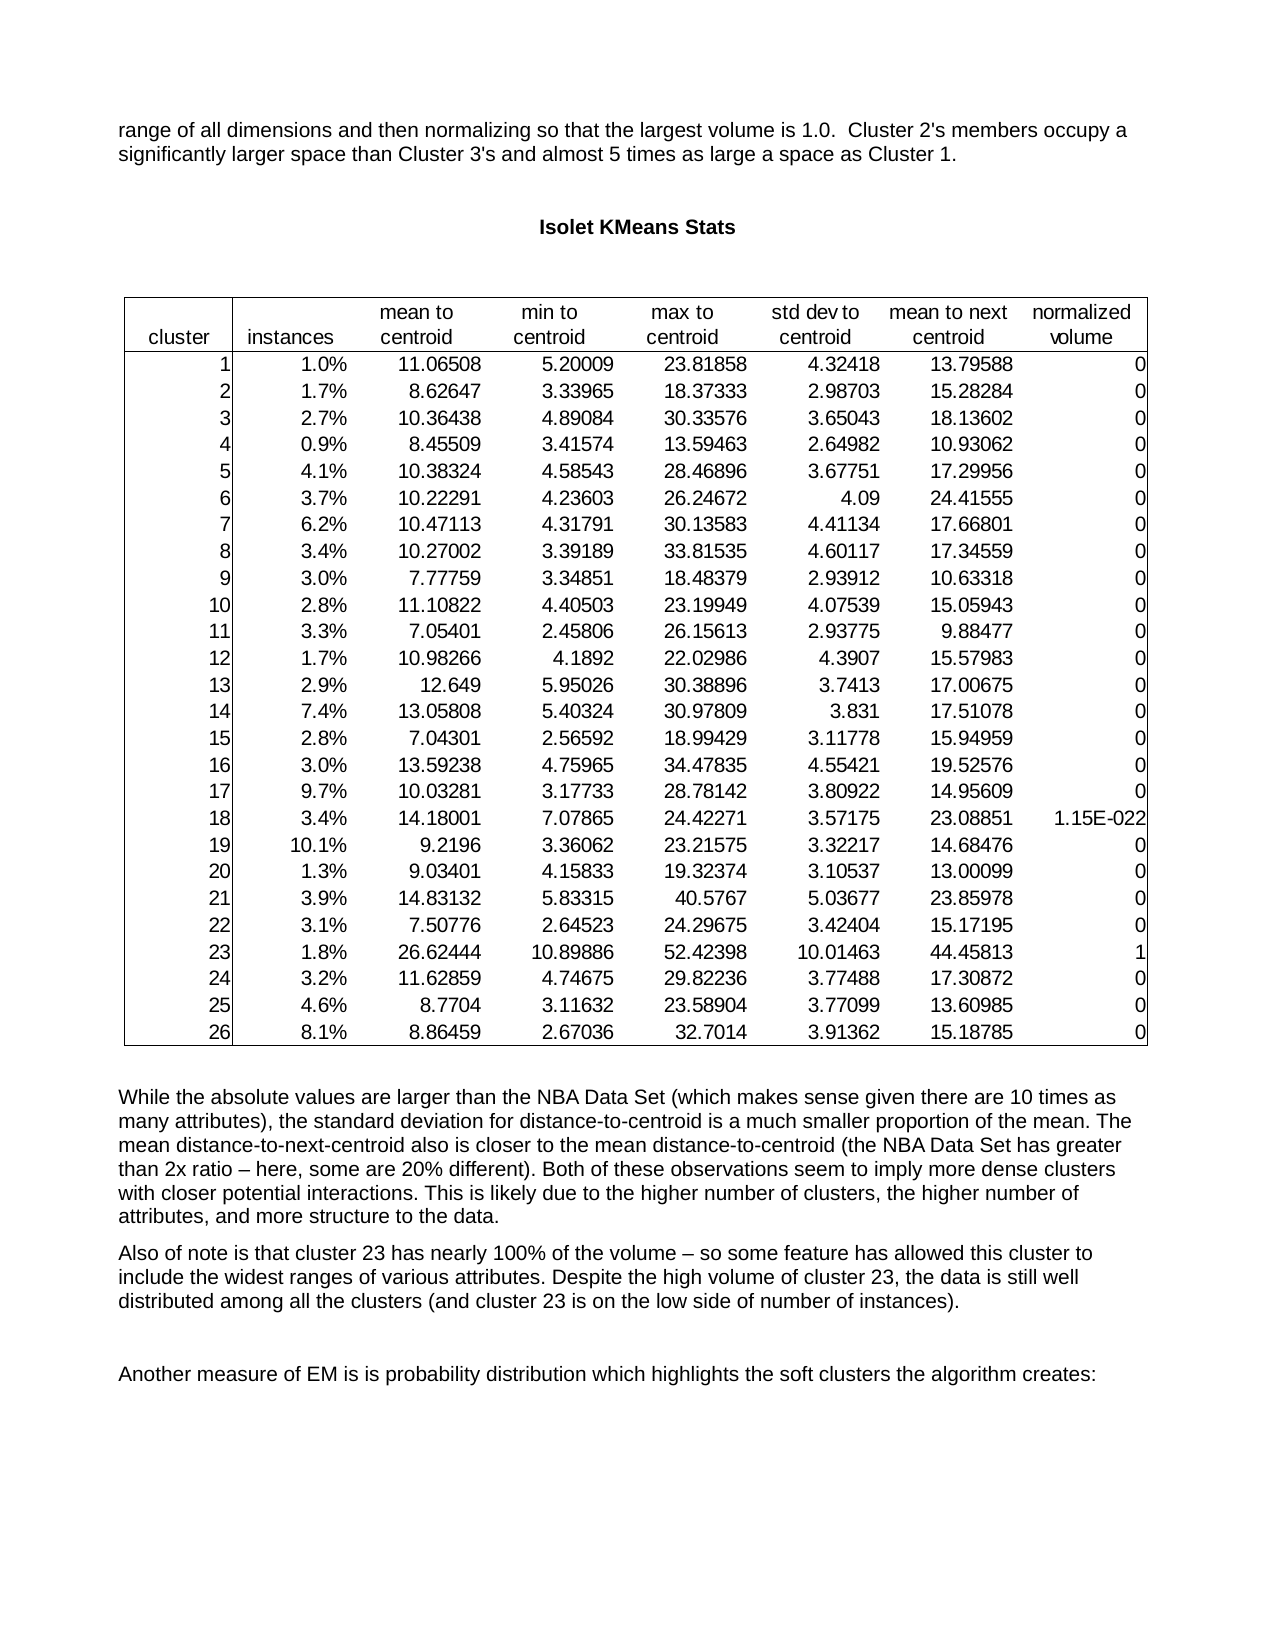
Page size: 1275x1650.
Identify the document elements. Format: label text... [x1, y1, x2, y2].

text While the absolute values are larger than the NBA Data Set (which makes sense given there are 10 times as many attributes), the standard deviation for distance-to-centroid is a much smaller proportion of the mean. The mean distance-to-next-centroid also is closer to the mean distance-to-centroid (the NBA Data Set has greater than 2x ratio – here, some are 20% different). Both of these observations seem to imply more dense clusters with closer potential interactions. This is likely due to the higher number of clusters, the higher number of attributes, and more structure to the data. [118, 1084, 1157, 1228]
text Another measure of EM is is probability distribution which highlights the soft clusters the algorithm creates: [118, 1362, 1157, 1386]
text Also of note is that cluster 23 has nearly 100% of the volume – so some feature has allowed this cluster to include the widest ranges of various attributes. Despite the high volume of cluster 23, the data is still well distributed among all the clusters (and cluster 23 is on the low side of number of instances). [118, 1241, 1157, 1313]
text Isolet KMeans Stats [118, 215, 1157, 239]
text range of all dimensions and then normalizing so that the largest volume is 1.0. Cluster 2's members occupy a significantly larger space than Cluster 3's and almost 5 times as large a space as Cluster 1. [118, 118, 1157, 166]
